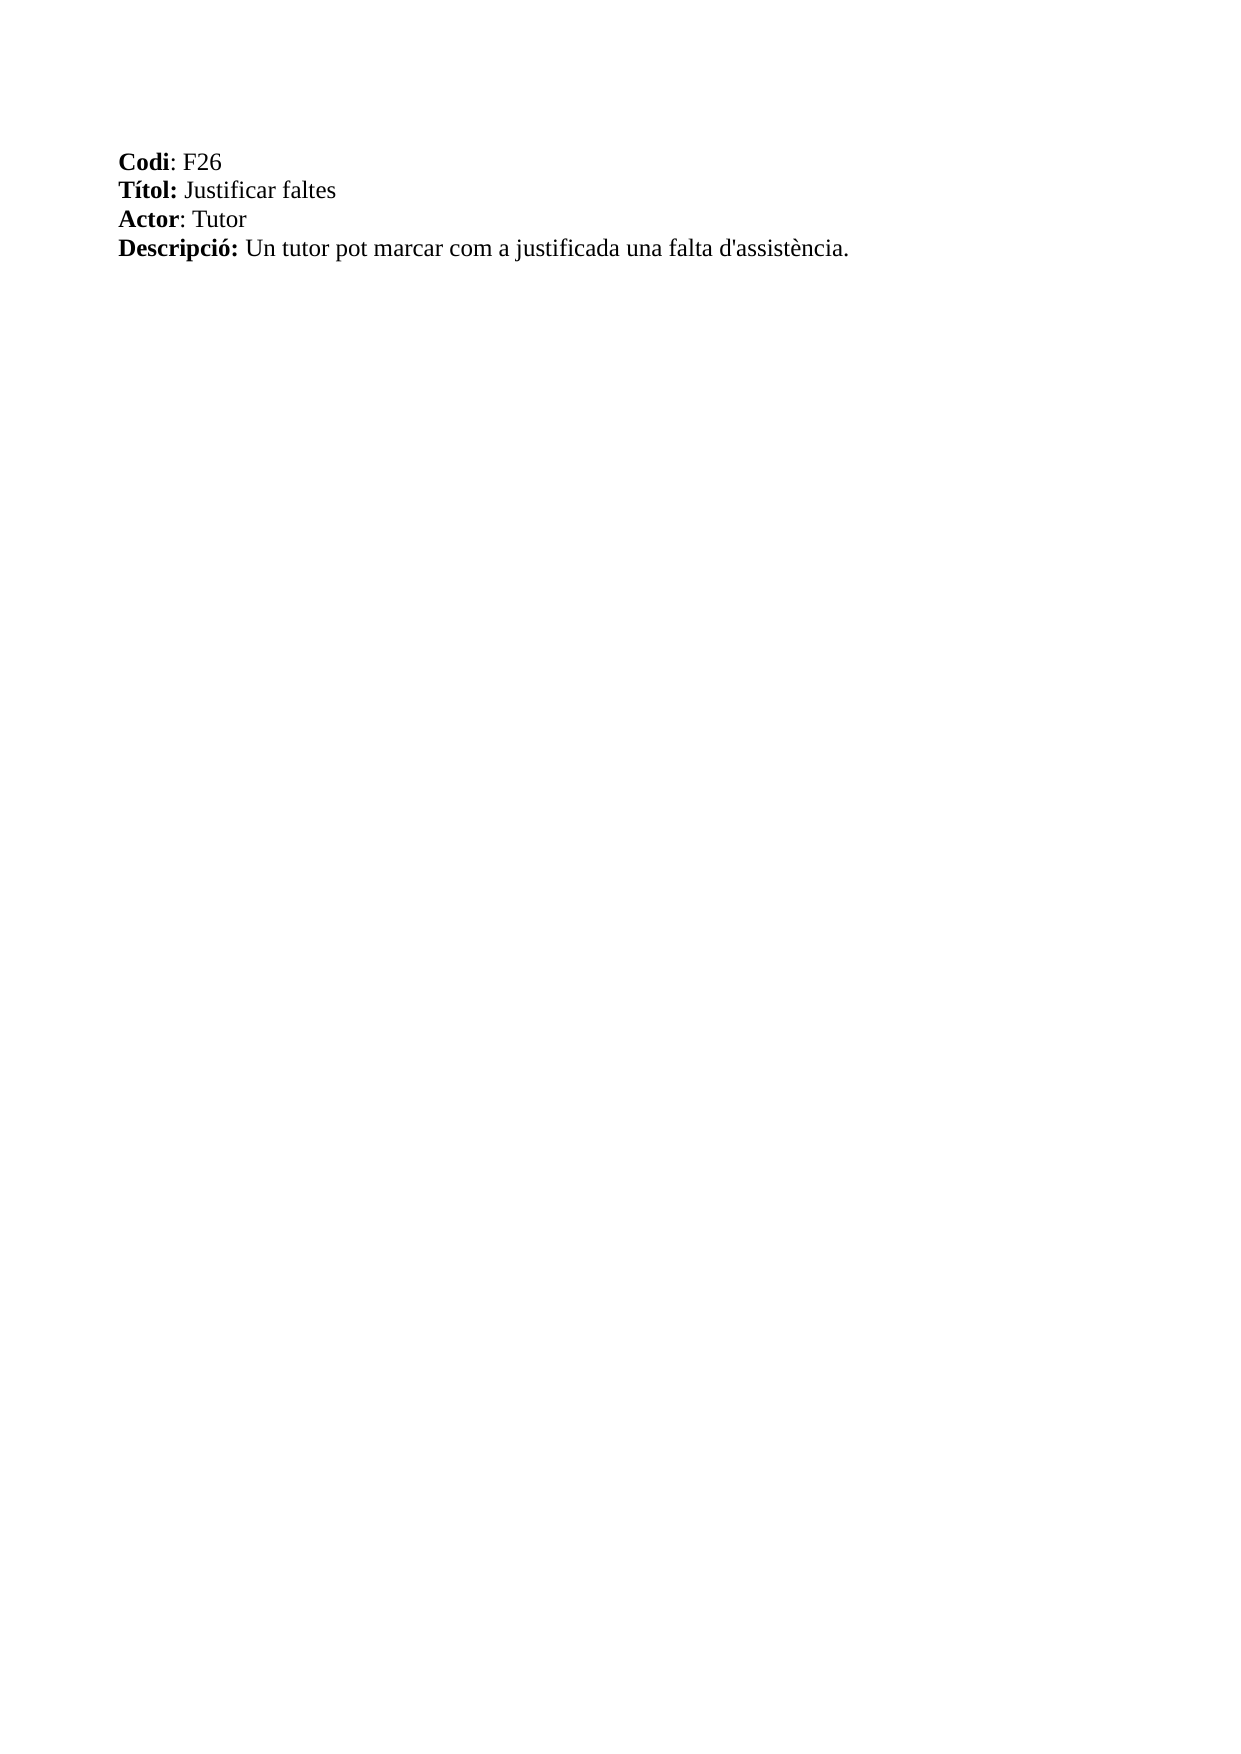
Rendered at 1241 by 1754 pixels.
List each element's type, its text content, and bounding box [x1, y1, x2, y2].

text Títol: Justificar faltes [118, 176, 1122, 204]
text Actor: Tutor [118, 204, 1122, 233]
text Descripció: Un tutor pot marcar com a justificada una falta d'assistència. [118, 233, 1122, 262]
text Codi: F26 [118, 147, 1122, 176]
